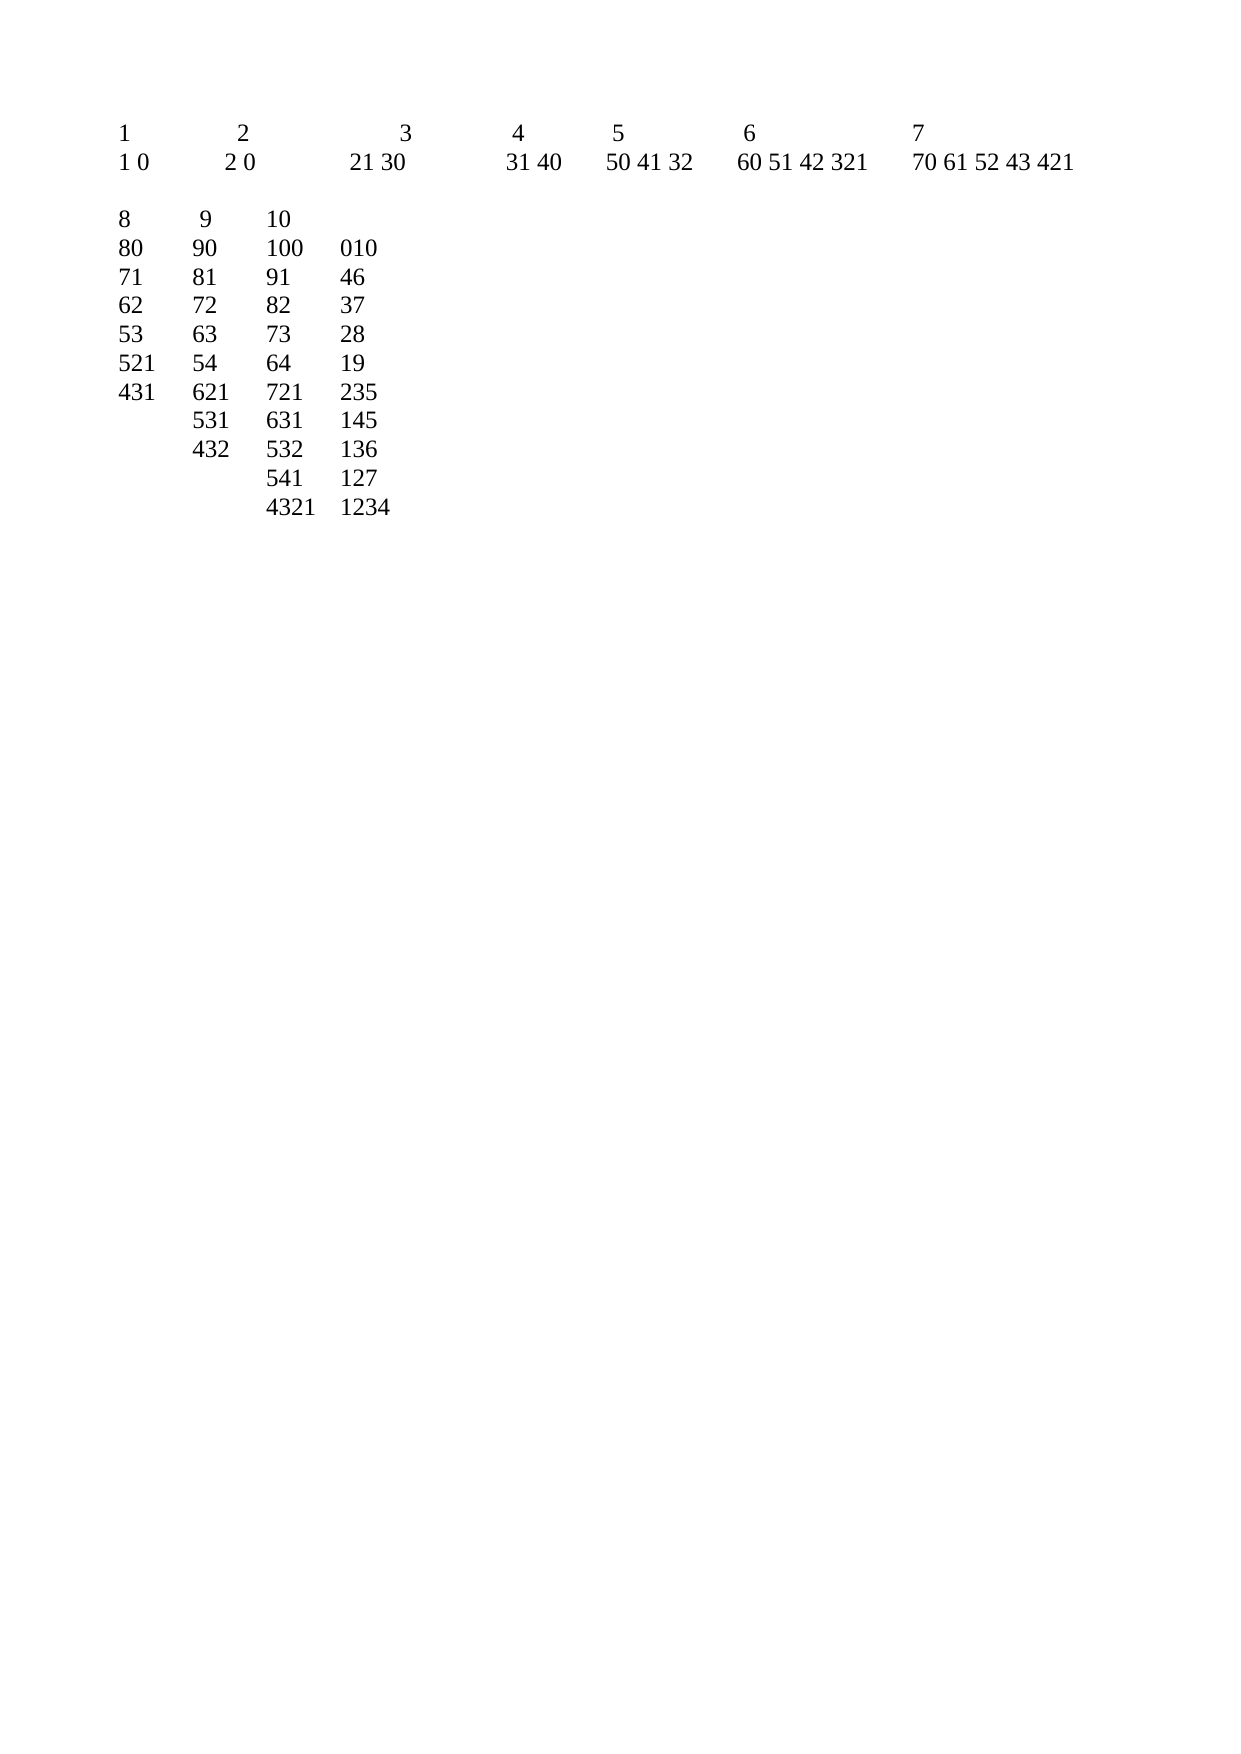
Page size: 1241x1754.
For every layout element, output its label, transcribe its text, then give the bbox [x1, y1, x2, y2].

text 80 90 100 010 [118, 233, 1122, 262]
text 62 72 82 37 [118, 291, 1122, 319]
text 521 54 64 19 [118, 348, 1122, 377]
text 1 2 3 4 5 6 7 [118, 118, 1122, 147]
text 1 0 2 0 21 30 31 40 50 41 32 60 51 42 321 70 61 52 43 421 [118, 147, 1122, 176]
text 4321 1234 [118, 492, 1122, 521]
text 431 621 721 235 [118, 377, 1122, 406]
text 8 9 10 [118, 204, 1122, 233]
text 432 532 136 [118, 434, 1122, 463]
text 53 63 73 28 [118, 319, 1122, 348]
text 71 81 91 46 [118, 262, 1122, 291]
text 531 631 145 [118, 406, 1122, 434]
text 541 127 [118, 463, 1122, 492]
